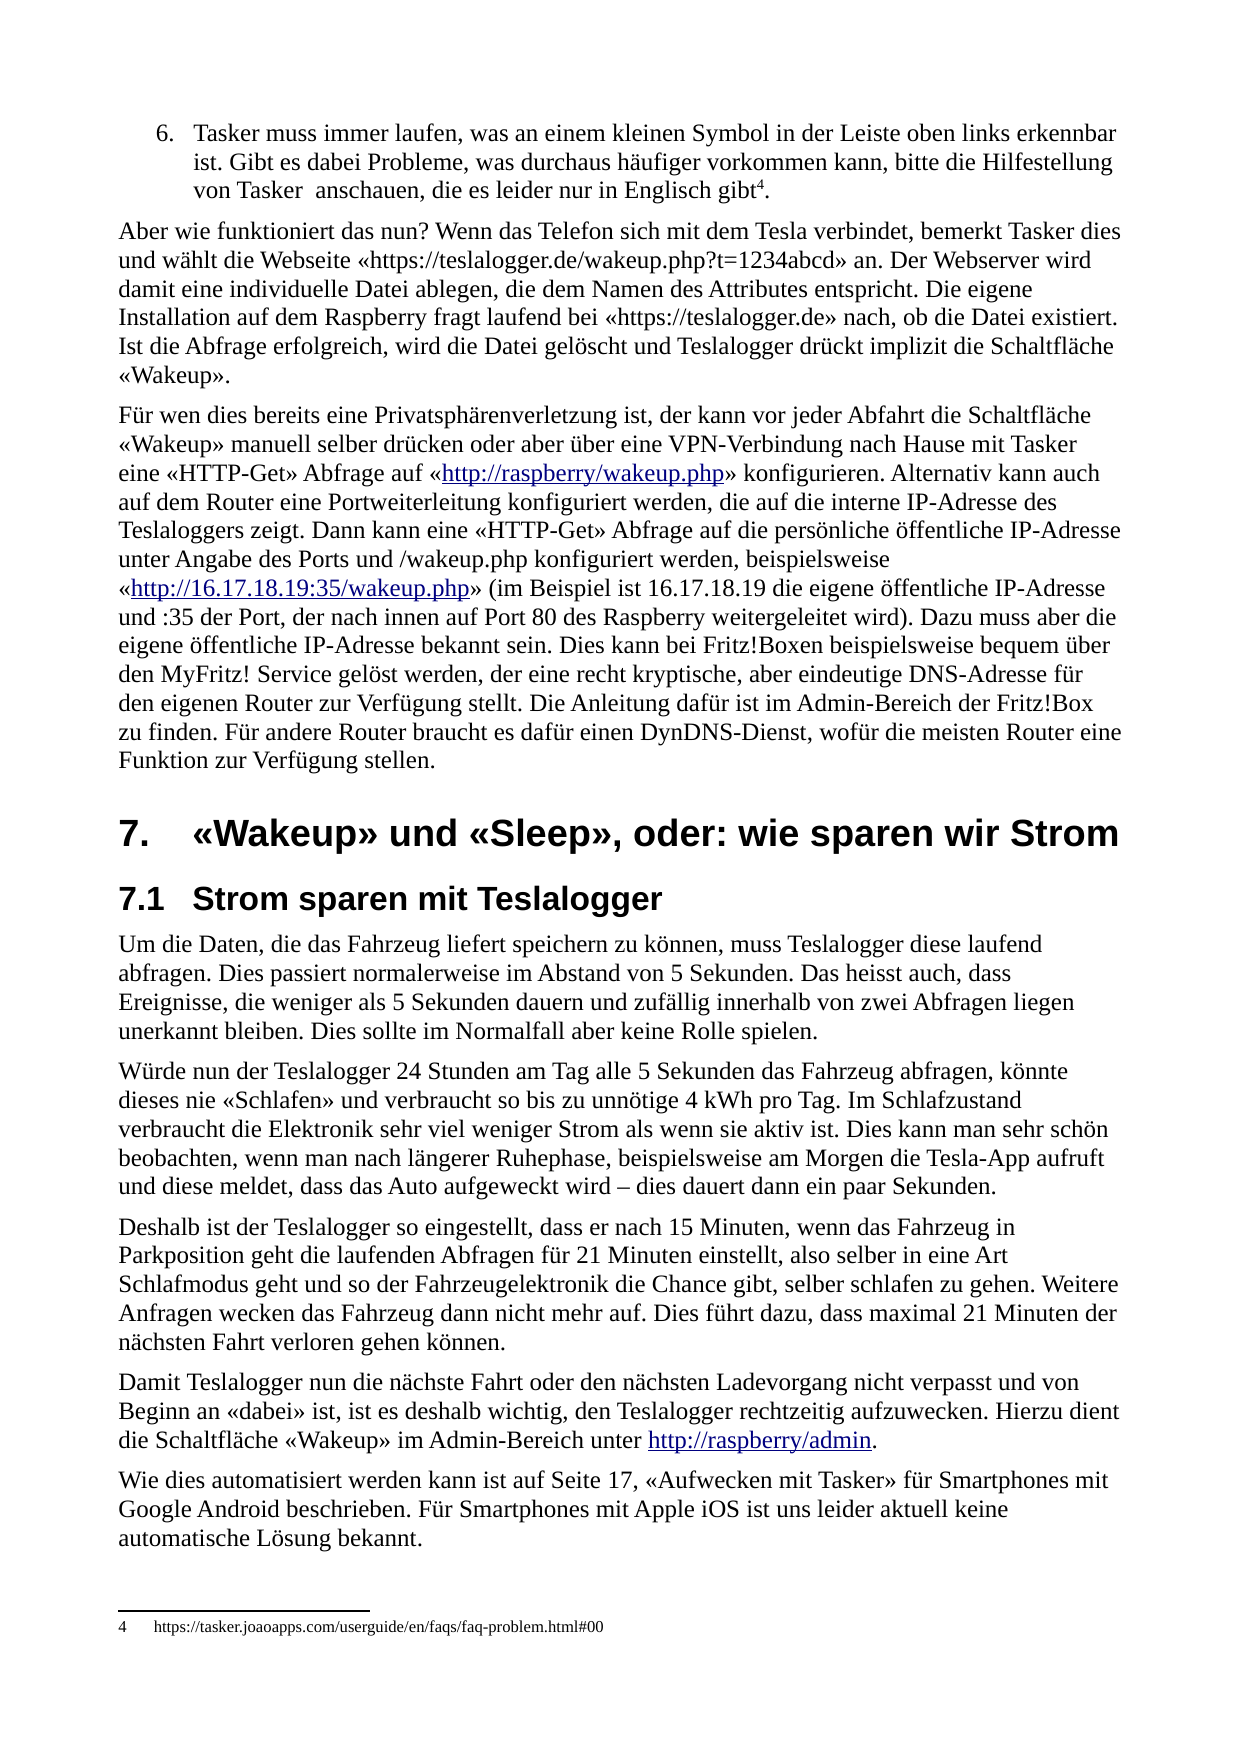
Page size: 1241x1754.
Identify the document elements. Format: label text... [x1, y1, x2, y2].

list https://tasker.joaoapps.com/userguide/en/faqs/faq-problem.html#00 [118, 1617, 1122, 1636]
text Wie dies automatisiert werden kann ist auf Seite 17, «Aufwecken mit Tasker» für Smartphones mit Google Android beschrieben. Für Smartphones mit Apple iOS ist uns leider aktuell keine automatische Lösung bekannt. [118, 1465, 1122, 1552]
text Deshalb ist der Teslalogger so eingestellt, dass er nach 15 Minuten, wenn das Fahrzeug in Parkposition geht die laufenden Abfragen für 21 Minuten einstellt, also selber in eine Art Schlafmodus geht und so der Fahrzeugelektronik die Chance gibt, selber schlafen zu gehen. Weitere Anfragen wecken das Fahrzeug dann nicht mehr auf. Dies führt dazu, dass maximal 21 Minuten der nächsten Fahrt verloren gehen können. [118, 1212, 1122, 1356]
subtitle Strom sparen mit Teslalogger [118, 878, 1122, 917]
subtitle «Wakeup» und «Sleep», oder: wie sparen wir Strom [118, 811, 1122, 854]
text Für wen dies bereits eine Privatsphärenverletzung ist, der kann vor jeder Abfahrt die Schaltfläche «Wakeup» manuell selber drücken oder aber über eine VPN-Verbindung nach Hause mit Tasker eine «HTTP-Get» Abfrage auf «http://raspberry/wakeup.php» konfigurieren. Alternativ kann auch auf dem Router eine Portweiterleitung konfiguriert werden, die auf die interne IP-Adresse des Teslaloggers zeigt. Dann kann eine «HTTP-Get» Abfrage auf die persönliche öffentliche IP-Adresse unter Angabe des Ports und /wakeup.php konfiguriert werden, beispielsweise «http://16.17.18.19:35/wakeup.php» (im Beispiel ist 16.17.18.19 die eigene öffentliche IP-Adresse und :35 der Port, der nach innen auf Port 80 des Raspberry weitergeleitet wird). Dazu muss aber die eigene öffentliche IP-Adresse bekannt sein. Dies kann bei Fritz!Boxen beispielsweise bequem über den MyFritz! Service gelöst werden, der eine recht kryptische, aber eindeutige DNS-Adresse für den eigenen Router zur Verfügung stellt. Die Anleitung dafür ist im Admin-Bereich der Fritz!Box zu finden. Für andere Router braucht es dafür einen DynDNS-Dienst, wofür die meisten Router eine Funktion zur Verfügung stellen. [118, 400, 1122, 774]
text Damit Teslalogger nun die nächste Fahrt oder den nächsten Ladevorgang nicht verpasst und von Beginn an «dabei» ist, ist es deshalb wichtig, den Teslalogger rechtzeitig aufzuwecken. Hierzu dient die Schaltfläche «Wakeup» im Admin-Bereich unter http://raspberry/admin. [118, 1367, 1122, 1454]
list Tasker muss immer laufen, was an einem kleinen Symbol in der Leiste oben links erkennbar ist. Gibt es dabei Probleme, was durchaus häufiger vorkommen kann, bitte die Hilfestellung von Tasker anschauen, die es leider nur in Englisch gibt. [156, 118, 1122, 204]
text Würde nun der Teslalogger 24 Stunden am Tag alle 5 Sekunden das Fahrzeug abfragen, könnte dieses nie «Schlafen» und verbraucht so bis zu unnötige 4 kWh pro Tag. Im Schlafzustand verbraucht die Elektronik sehr viel weniger Strom als wenn sie aktiv ist. Dies kann man sehr schön beobachten, wenn man nach längerer Ruhephase, beispielsweise am Morgen die Tesla-App aufruft und diese meldet, dass das Auto aufgeweckt wird – dies dauert dann ein paar Sekunden. [118, 1056, 1122, 1200]
text Um die Daten, die das Fahrzeug liefert speichern zu können, muss Teslalogger diese laufend abfragen. Dies passiert normalerweise im Abstand von 5 Sekunden. Das heisst auch, dass Ereignisse, die weniger als 5 Sekunden dauern und zufällig innerhalb von zwei Abfragen liegen unerkannt bleiben. Dies sollte im Normalfall aber keine Rolle spielen. [118, 929, 1122, 1044]
text Aber wie funktioniert das nun? Wenn das Telefon sich mit dem Tesla verbindet, bemerkt Tasker dies und wählt die Webseite «https://teslalogger.de/wakeup.php?t=1234abcd» an. Der Webserver wird damit eine individuelle Datei ablegen, die dem Namen des Attributes entspricht. Die eigene Installation auf dem Raspberry fragt laufend bei «https://teslalogger.de» nach, ob die Datei existiert. Ist die Abfrage erfolgreich, wird die Datei gelöscht und Teslalogger drückt implizit die Schaltfläche «Wakeup». [118, 216, 1122, 389]
